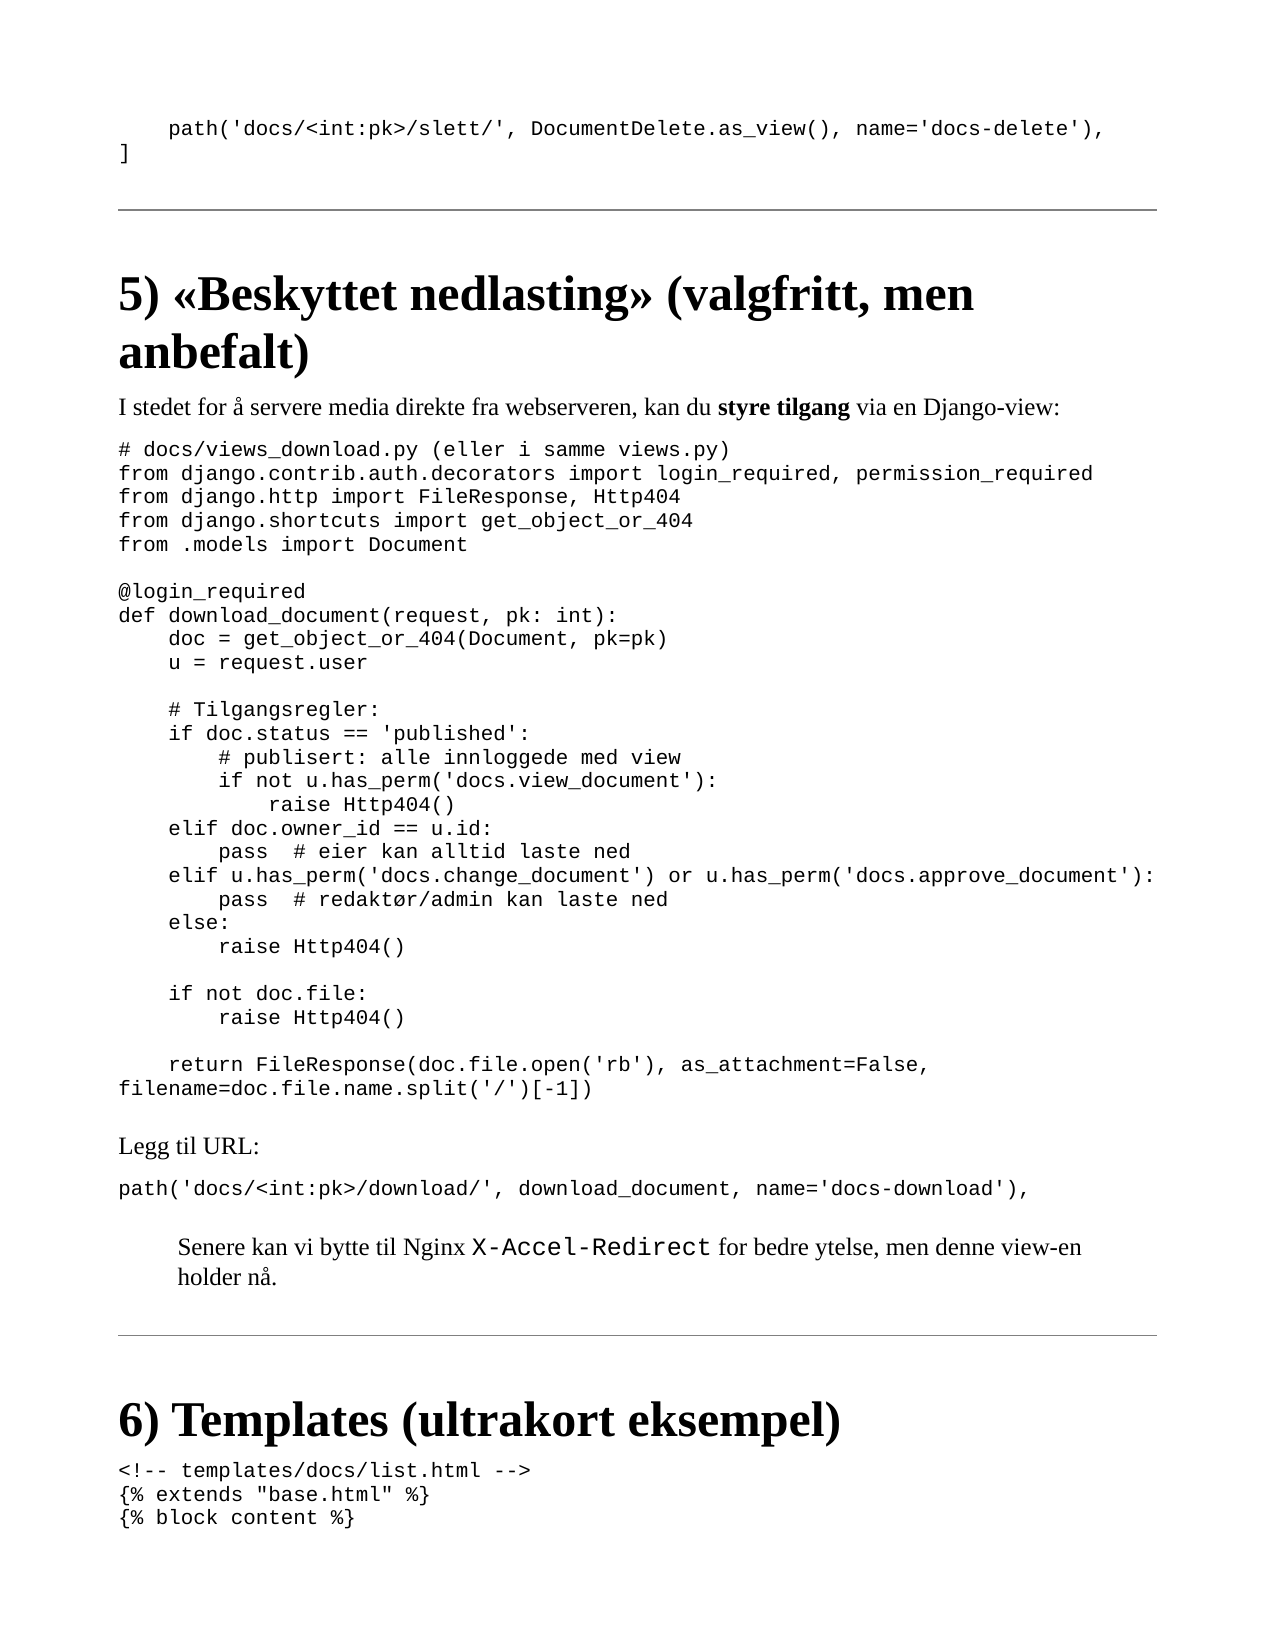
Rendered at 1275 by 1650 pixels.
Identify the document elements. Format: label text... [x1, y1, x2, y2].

text return FileResponse(doc.file.open('rb'), as_attachment=False, filename=doc.file.name.split('/')[-1]) [118, 1054, 1157, 1101]
subtitle 5) «Beskyttet nedlasting» (valgfritt, men anbefalt) [118, 264, 1157, 379]
text {% extends "base.html" %} [118, 1483, 1157, 1507]
text if not u.has_perm('docs.view_document'): [118, 770, 1157, 794]
text def download_document(request, pk: int): [118, 605, 1157, 628]
text # Tilgangsregler: [118, 699, 1157, 723]
text Legg til URL: [118, 1131, 1157, 1159]
text u = request.user [118, 652, 1157, 676]
text from django.http import FileResponse, Http404 [118, 487, 1157, 510]
text if doc.status == 'published': [118, 723, 1157, 747]
text raise Http404() [118, 936, 1157, 959]
text @login_required [118, 581, 1157, 605]
text if not doc.file: [118, 983, 1157, 1007]
text elif u.has_perm('docs.change_document') or u.has_perm('docs.approve_document'): [118, 865, 1157, 888]
text Senere kan vi bytte til Nginx X-Accel-Redirect for bedre ytelse, men denne view-en holder nå. [177, 1232, 1098, 1291]
text doc = get_object_or_404(Document, pk=pk) [118, 628, 1157, 652]
text from django.shortcuts import get_object_or_404 [118, 510, 1157, 534]
text else: [118, 912, 1157, 936]
text pass # redaktør/admin kan laste ned [118, 888, 1157, 912]
text elif doc.owner_id == u.id: [118, 818, 1157, 841]
text pass # eier kan alltid laste ned [118, 841, 1157, 865]
text ] [118, 142, 1157, 165]
text raise Http404() [118, 794, 1157, 818]
subtitle 6) Templates (ultrakort eksempel) [118, 1390, 1157, 1447]
text path('docs/<int:pk>/slett/', DocumentDelete.as_view(), name='docs-delete'), [118, 118, 1157, 142]
text <!-- templates/docs/list.html --> [118, 1460, 1157, 1483]
text {% block content %} [118, 1507, 1157, 1531]
text from .models import Document [118, 534, 1157, 557]
text I stedet for å servere media direkte fra webserveren, kan du styre tilgang via en Django-view: [118, 392, 1157, 420]
text raise Http404() [118, 1007, 1157, 1030]
text path('docs/<int:pk>/download/', download_document, name='docs-download'), [118, 1178, 1157, 1202]
text from django.contrib.auth.decorators import login_required, permission_required [118, 463, 1157, 487]
text # publisert: alle innloggede med view [118, 747, 1157, 770]
text # docs/views_download.py (eller i samme views.py) [118, 439, 1157, 463]
